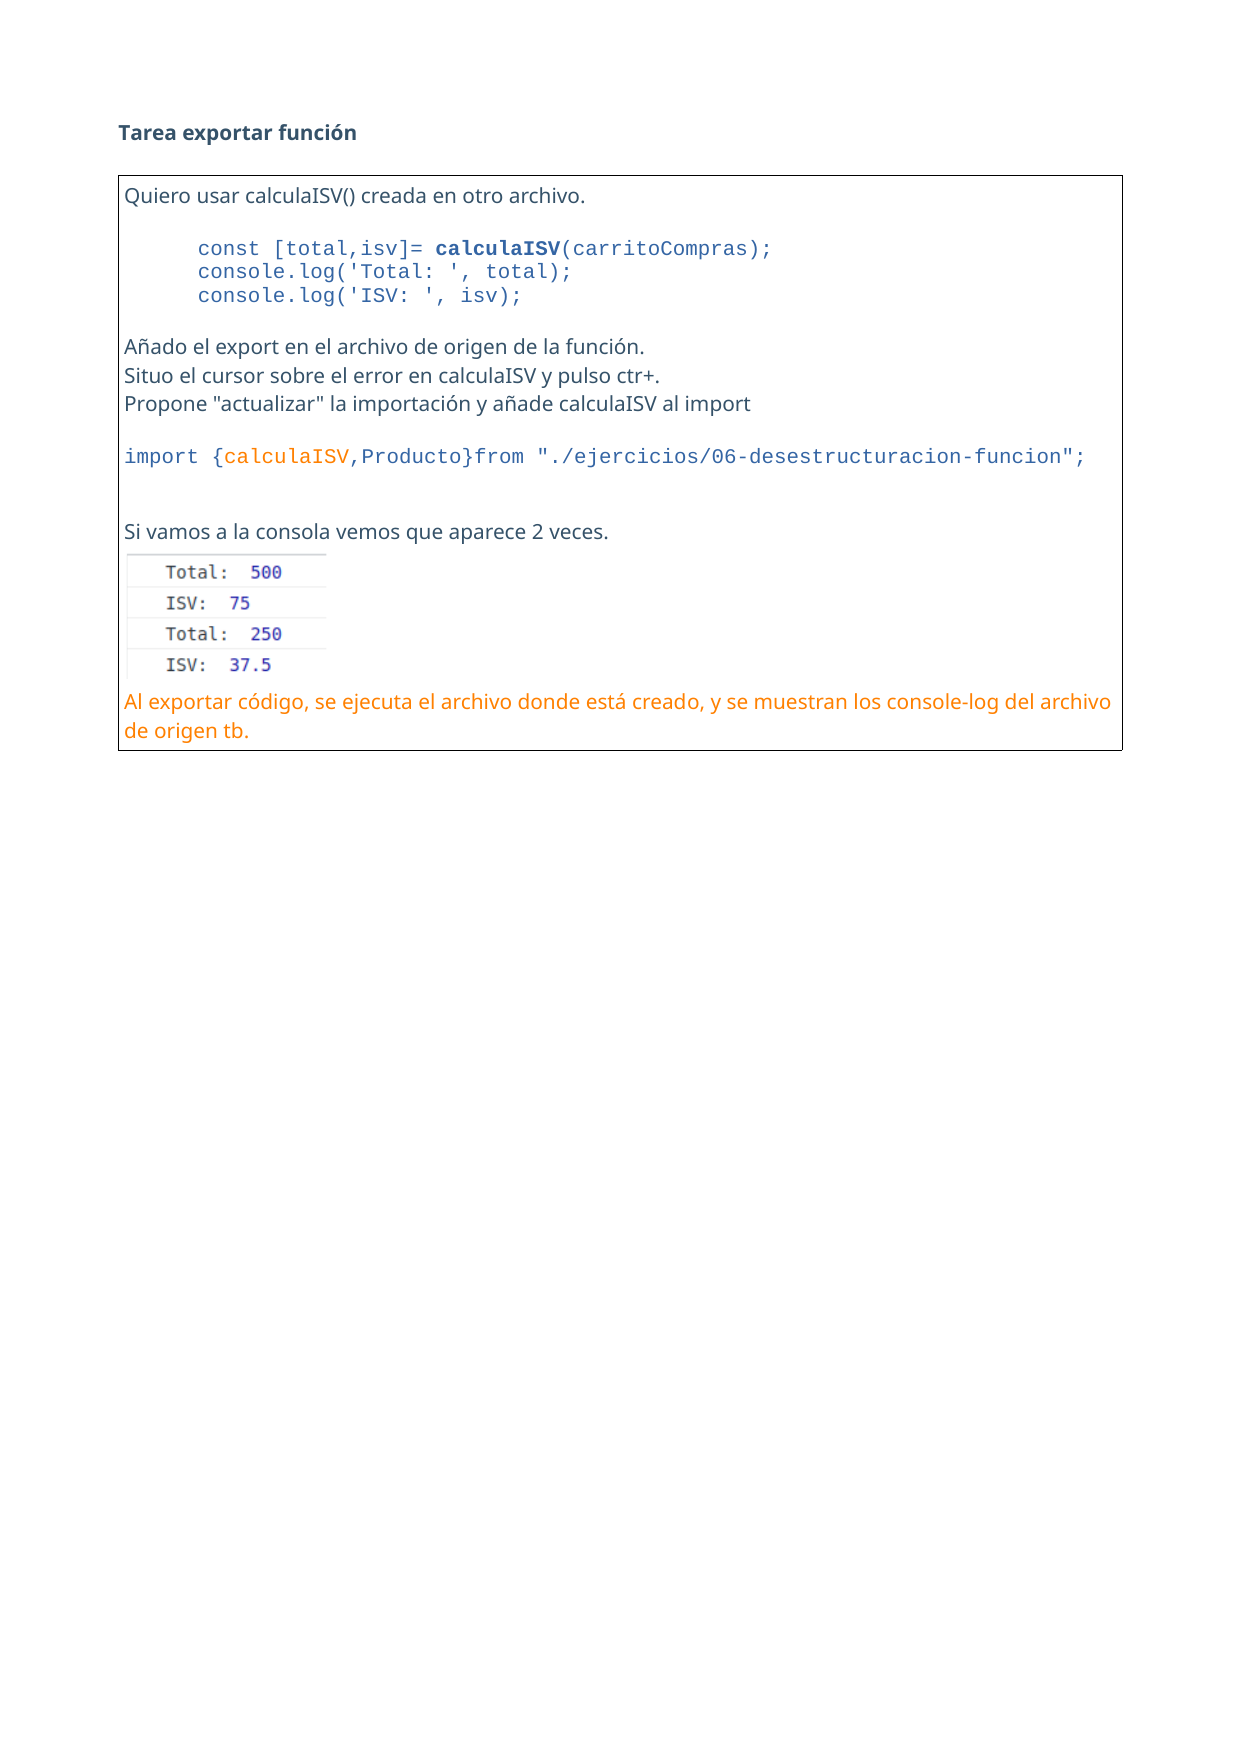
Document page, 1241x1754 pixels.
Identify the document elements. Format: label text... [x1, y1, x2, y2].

table_header Quiero usar calculaISV() creada en otro archivo. const [total,isv]= calculaISV(carritoCompras); console.log('Total: ', total); console.log('ISV: ', isv); Añado el export en el archivo de origen de la función. Situo el cursor sobre el error en calculaISV y pulso ctr+. Propone "actualizar" la importación y añade calculaISV al import import {calculaISV,Producto}from "./ejercicios/06-desestructuracion-funcion"; Si vamos a la consola vemos que aparece 2 veces. Al exportar código, se ejecuta el archivo donde está creado, y se muestran los console-log del archivo de origen tb. [119, 176, 1122, 750]
text Tarea exportar función [118, 118, 1122, 147]
picture [126, 553, 327, 679]
